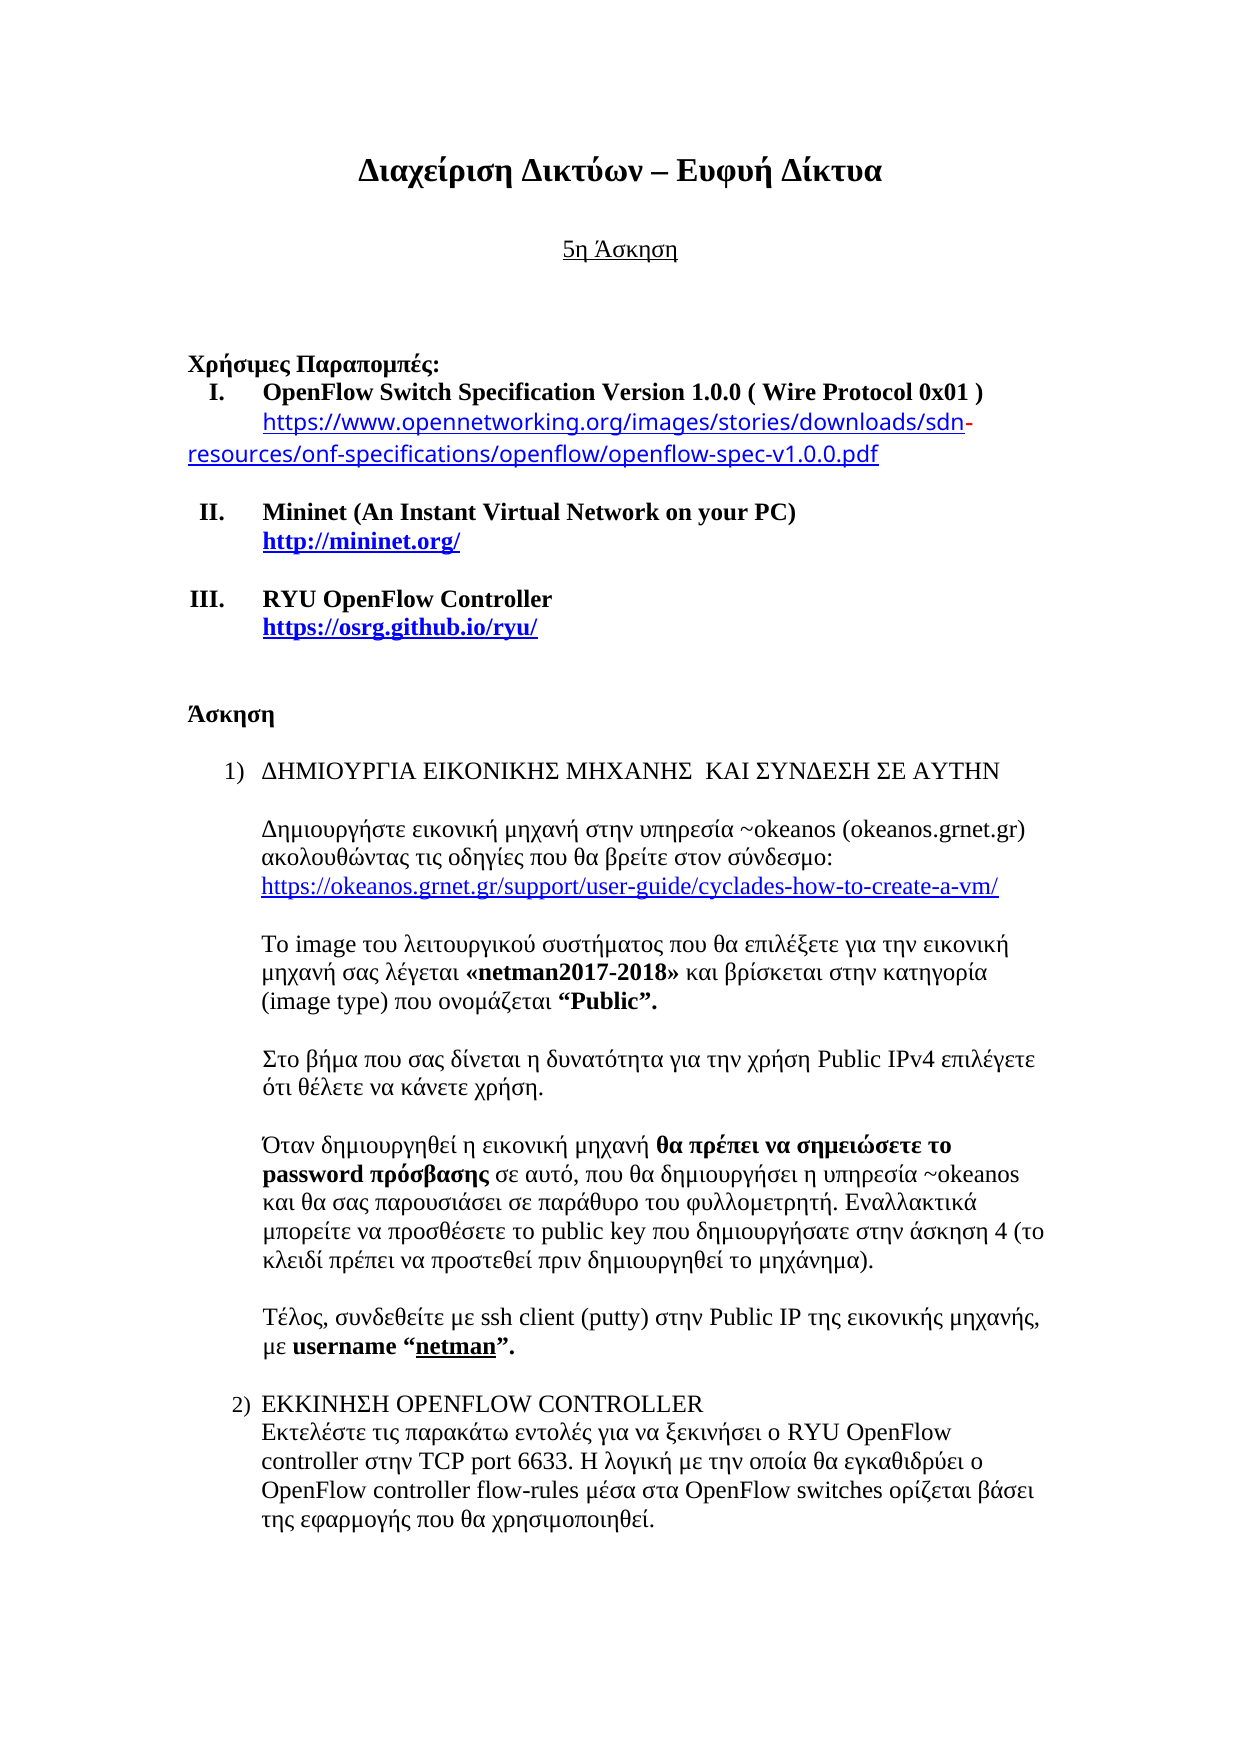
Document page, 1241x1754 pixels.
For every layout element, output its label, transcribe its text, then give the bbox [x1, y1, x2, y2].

list RYU OpenFlow Controller [225, 584, 1053, 612]
text Άσκηση [187, 699, 1053, 727]
text https://osrg.github.io/ryu/ [187, 612, 1053, 641]
text Εκτελέστε τις παρακάτω εντολές για να ξεκινήσει ο RYU OpenFlow controller στην TCP port 6633. H λογική με την οποία θα εγκαθιδρύει o OpenFlow controller flow-rules μέσα στα OpenFlow switches ορίζεται βάσει της εφαρμογής που θα χρησιμοποιηθεί. [261, 1417, 1053, 1532]
text http://mininet.org/ [187, 526, 1053, 555]
list ΔΗΜΙΟΥΡΓΙΑ ΕΙΚΟΝΙΚΗΣ ΜΗΧΑΝΗΣ ΚΑΙ ΣΥΝΔΕΣΗ ΣΕ ΑΥΤΗΝ [223, 756, 1053, 785]
text https://www.opennetworking.org/images/stories/downloads/sdn-resources/onf-specifications/openflow/openflow-spec-v1.0.0.pdf [187, 406, 1053, 469]
text Το image του λειτουργικού συστήματος που θα επιλέξετε για την εικονική μηχανή σας λέγεται «netman2017-2018» και βρίσκεται στην κατηγορία (image type) που ονομάζεται “Public”. [261, 929, 1053, 1015]
list Mininet (An Instant Virtual Network on your PC) [225, 497, 1053, 526]
subtitle Διαχείριση Δικτύων – Ευφυή Δίκτυα [187, 150, 1053, 188]
text Όταν δημιουργηθεί η εικονική μηχανή θα πρέπει να σημειώσετε το password πρόσβασης σε αυτό, που θα δημιουργήσει η υπηρεσία ~okeanos και θα σας παρουσιάσει σε παράθυρο του φυλλομετρητή. Εναλλακτικά μπορείτε να προσθέσετε το public key που δημιουργήσατε στην άσκηση 4 (το κλειδί πρέπει να προστεθεί πριν δημιουργηθεί το μηχάνημα). [262, 1130, 1053, 1274]
text https://okeanos.grnet.gr/support/user-guide/cyclades-how-to-create-a-vm/ [261, 871, 1053, 900]
text Στο βήμα που σας δίνεται η δυνατότητα για την χρήση Public IPv4 επιλέγετε ότι θέλετε να κάνετε χρήση. [262, 1044, 1053, 1101]
list OpenFlow Switch Specification Version 1.0.0 ( Wire Protocol 0x01 ) [225, 377, 1053, 406]
list ΕΚΚΙΝΗΣΗ OPENFLOW CONTROLLER [232, 1389, 1053, 1417]
subtitle 5η Άσκηση [187, 234, 1053, 262]
text Χρήσιμες Παραπομπές: [187, 349, 1053, 377]
text Δημιουργήστε εικονική μηχανή στην υπηρεσία ~okeanos (okeanos.grnet.gr) ακολουθώντας τις οδηγίες που θα βρείτε στον σύνδεσμο: [261, 814, 1053, 871]
text Τέλος, συνδεθείτε με ssh client (putty) στην Public IP της εικονικής μηχανής, με username “netman”. [262, 1302, 1053, 1360]
